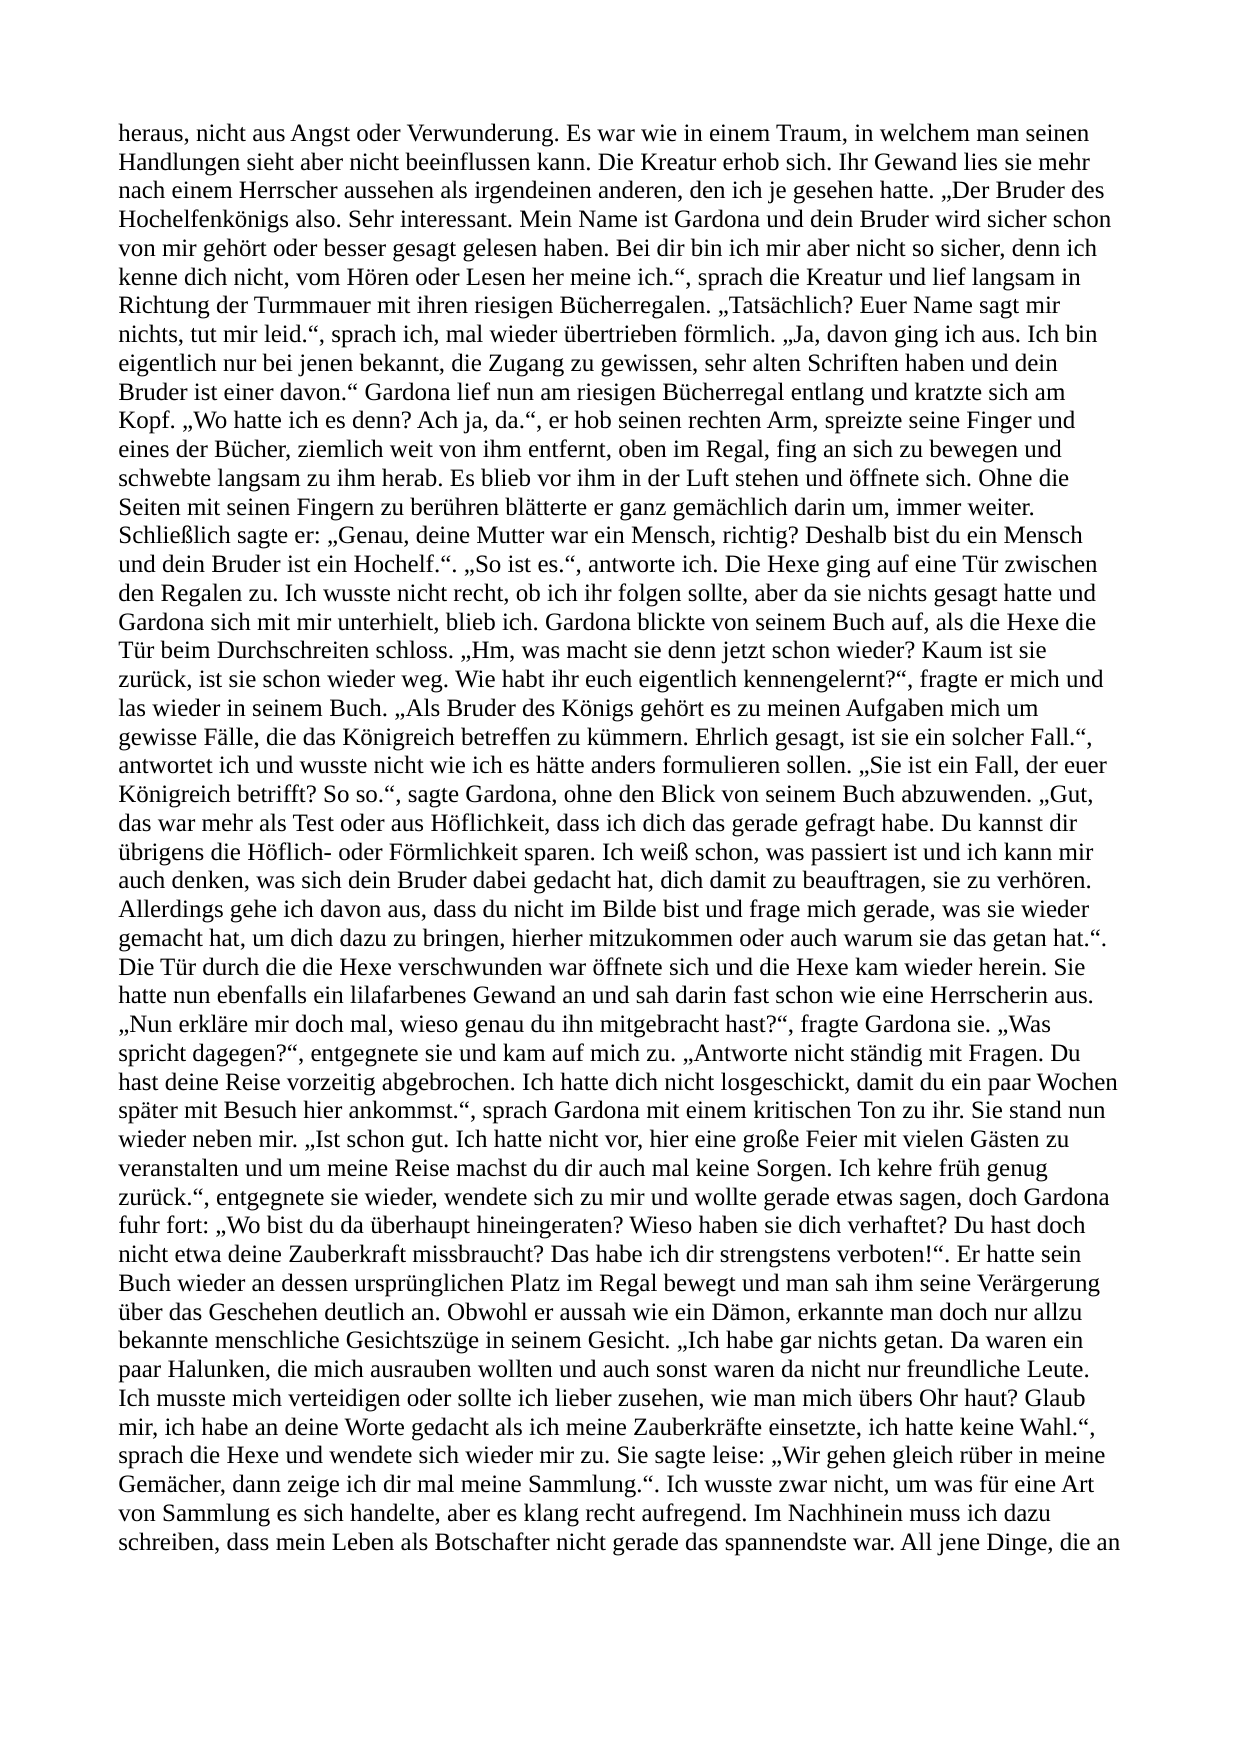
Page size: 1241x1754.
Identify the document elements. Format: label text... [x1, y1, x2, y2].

text heraus, nicht aus Angst oder Verwunderung. Es war wie in einem Traum, in welchem man seinen Handlungen sieht aber nicht beeinflussen kann. Die Kreatur erhob sich. Ihr Gewand lies sie mehr nach einem Herrscher aussehen als irgendeinen anderen, den ich je gesehen hatte. „Der Bruder des Hochelfenkönigs also. Sehr interessant. Mein Name ist Gardona und dein Bruder wird sicher schon von mir gehört oder besser gesagt gelesen haben. Bei dir bin ich mir aber nicht so sicher, denn ich kenne dich nicht, vom Hören oder Lesen her meine ich.“, sprach die Kreatur und lief langsam in Richtung der Turmmauer mit ihren riesigen Bücherregalen. „Tatsächlich? Euer Name sagt mir nichts, tut mir leid.“, sprach ich, mal wieder übertrieben förmlich. „Ja, davon ging ich aus. Ich bin eigentlich nur bei jenen bekannt, die Zugang zu gewissen, sehr alten Schriften haben und dein Bruder ist einer davon.“ Gardona lief nun am riesigen Bücherregal entlang und kratzte sich am Kopf. „Wo hatte ich es denn? Ach ja, da.“, er hob seinen rechten Arm, spreizte seine Finger und eines der Bücher, ziemlich weit von ihm entfernt, oben im Regal, fing an sich zu bewegen und schwebte langsam zu ihm herab. Es blieb vor ihm in der Luft stehen und öffnete sich. Ohne die Seiten mit seinen Fingern zu berühren blätterte er ganz gemächlich darin um, immer weiter. Schließlich sagte er: „Genau, deine Mutter war ein Mensch, richtig? Deshalb bist du ein Mensch und dein Bruder ist ein Hochelf.“. „So ist es.“, antworte ich. Die Hexe ging auf eine Tür zwischen den Regalen zu. Ich wusste nicht recht, ob ich ihr folgen sollte, aber da sie nichts gesagt hatte und Gardona sich mit mir unterhielt, blieb ich. Gardona blickte von seinem Buch auf, als die Hexe die Tür beim Durchschreiten schloss. „Hm, was macht sie denn jetzt schon wieder? Kaum ist sie zurück, ist sie schon wieder weg. Wie habt ihr euch eigentlich kennengelernt?“, fragte er mich und las wieder in seinem Buch. „Als Bruder des Königs gehört es zu meinen Aufgaben mich um gewisse Fälle, die das Königreich betreffen zu kümmern. Ehrlich gesagt, ist sie ein solcher Fall.“, antwortet ich und wusste nicht wie ich es hätte anders formulieren sollen. „Sie ist ein Fall, der euer Königreich betrifft? So so.“, sagte Gardona, ohne den Blick von seinem Buch abzuwenden. „Gut, das war mehr als Test oder aus Höflichkeit, dass ich dich das gerade gefragt habe. Du kannst dir übrigens die Höflich- oder Förmlichkeit sparen. Ich weiß schon, was passiert ist und ich kann mir auch denken, was sich dein Bruder dabei gedacht hat, dich damit zu beauftragen, sie zu verhören. Allerdings gehe ich davon aus, dass du nicht im Bilde bist und frage mich gerade, was sie wieder gemacht hat, um dich dazu zu bringen, hierher mitzukommen oder auch warum sie das getan hat.“. Die Tür durch die die Hexe verschwunden war öffnete sich und die Hexe kam wieder herein. Sie hatte nun ebenfalls ein lilafarbenes Gewand an und sah darin fast schon wie eine Herrscherin aus. „Nun erkläre mir doch mal, wieso genau du ihn mitgebracht hast?“, fragte Gardona sie. „Was spricht dagegen?“, entgegnete sie und kam auf mich zu. „Antworte nicht ständig mit Fragen. Du hast deine Reise vorzeitig abgebrochen. Ich hatte dich nicht losgeschickt, damit du ein paar Wochen später mit Besuch hier ankommst.“, sprach Gardona mit einem kritischen Ton zu ihr. Sie stand nun wieder neben mir. „Ist schon gut. Ich hatte nicht vor, hier eine große Feier mit vielen Gästen zu veranstalten und um meine Reise machst du dir auch mal keine Sorgen. Ich kehre früh genug zurück.“, entgegnete sie wieder, wendete sich zu mir und wollte gerade etwas sagen, doch Gardona fuhr fort: „Wo bist du da überhaupt hineingeraten? Wieso haben sie dich verhaftet? Du hast doch nicht etwa deine Zauberkraft missbraucht? Das habe ich dir strengstens verboten!“. Er hatte sein Buch wieder an dessen ursprünglichen Platz im Regal bewegt und man sah ihm seine Verärgerung über das Geschehen deutlich an. Obwohl er aussah wie ein Dämon, erkannte man doch nur allzu bekannte menschliche Gesichtszüge in seinem Gesicht. „Ich habe gar nichts getan. Da waren ein paar Halunken, die mich ausrauben wollten und auch sonst waren da nicht nur freundliche Leute. Ich musste mich verteidigen oder sollte ich lieber zusehen, wie man mich übers Ohr haut? Glaub mir, ich habe an deine Worte gedacht als ich meine Zauberkräfte einsetzte, ich hatte keine Wahl.“, sprach die Hexe und wendete sich wieder mir zu. Sie sagte leise: „Wir gehen gleich rüber in meine Gemächer, dann zeige ich dir mal meine Sammlung.“. Ich wusste zwar nicht, um was für eine Art von Sammlung es sich handelte, aber es klang recht aufregend. Im Nachhinein muss ich dazu schreiben, dass mein Leben als Botschafter nicht gerade das spannendste war. All jene Dinge, die an [118, 118, 1122, 1556]
